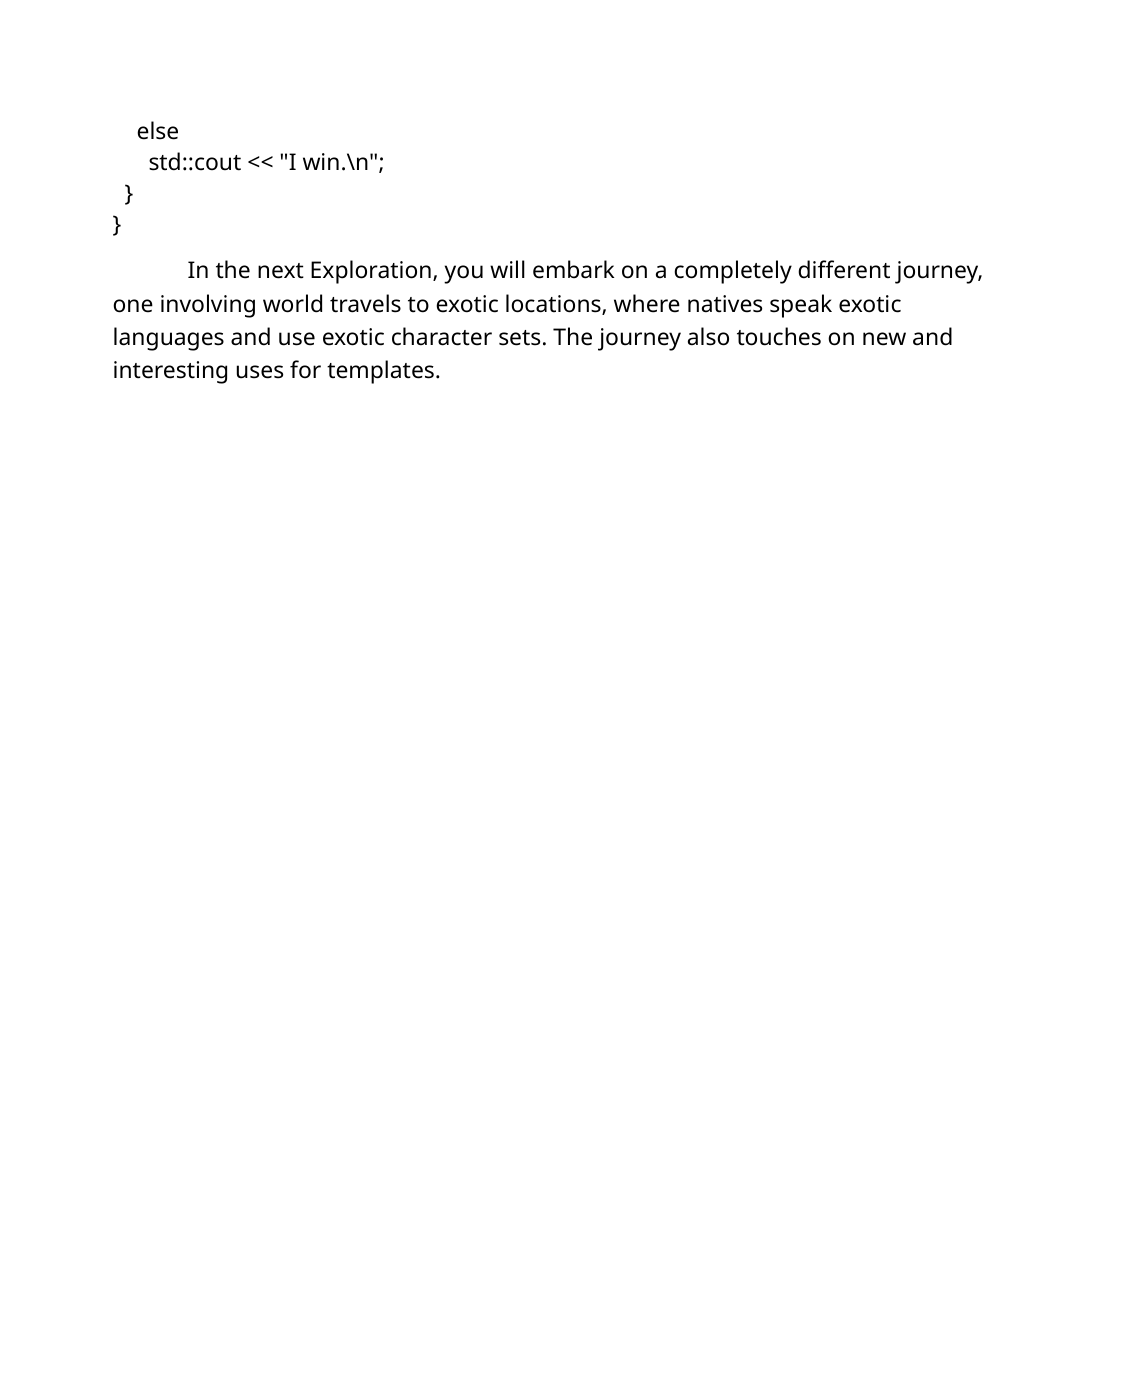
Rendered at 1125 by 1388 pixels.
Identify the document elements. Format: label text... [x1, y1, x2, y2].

text std::cout << "I win.\n"; [112, 146, 1012, 177]
text } [112, 208, 1012, 240]
text In the next Exploration, you will embark on a completely different journey, one involving world travels to exotic locations, where natives speak exotic languages and use exotic character sets. The journey also touches on new and interesting uses for templates. [112, 252, 1012, 386]
text else [112, 115, 1012, 146]
text } [112, 177, 1012, 208]
